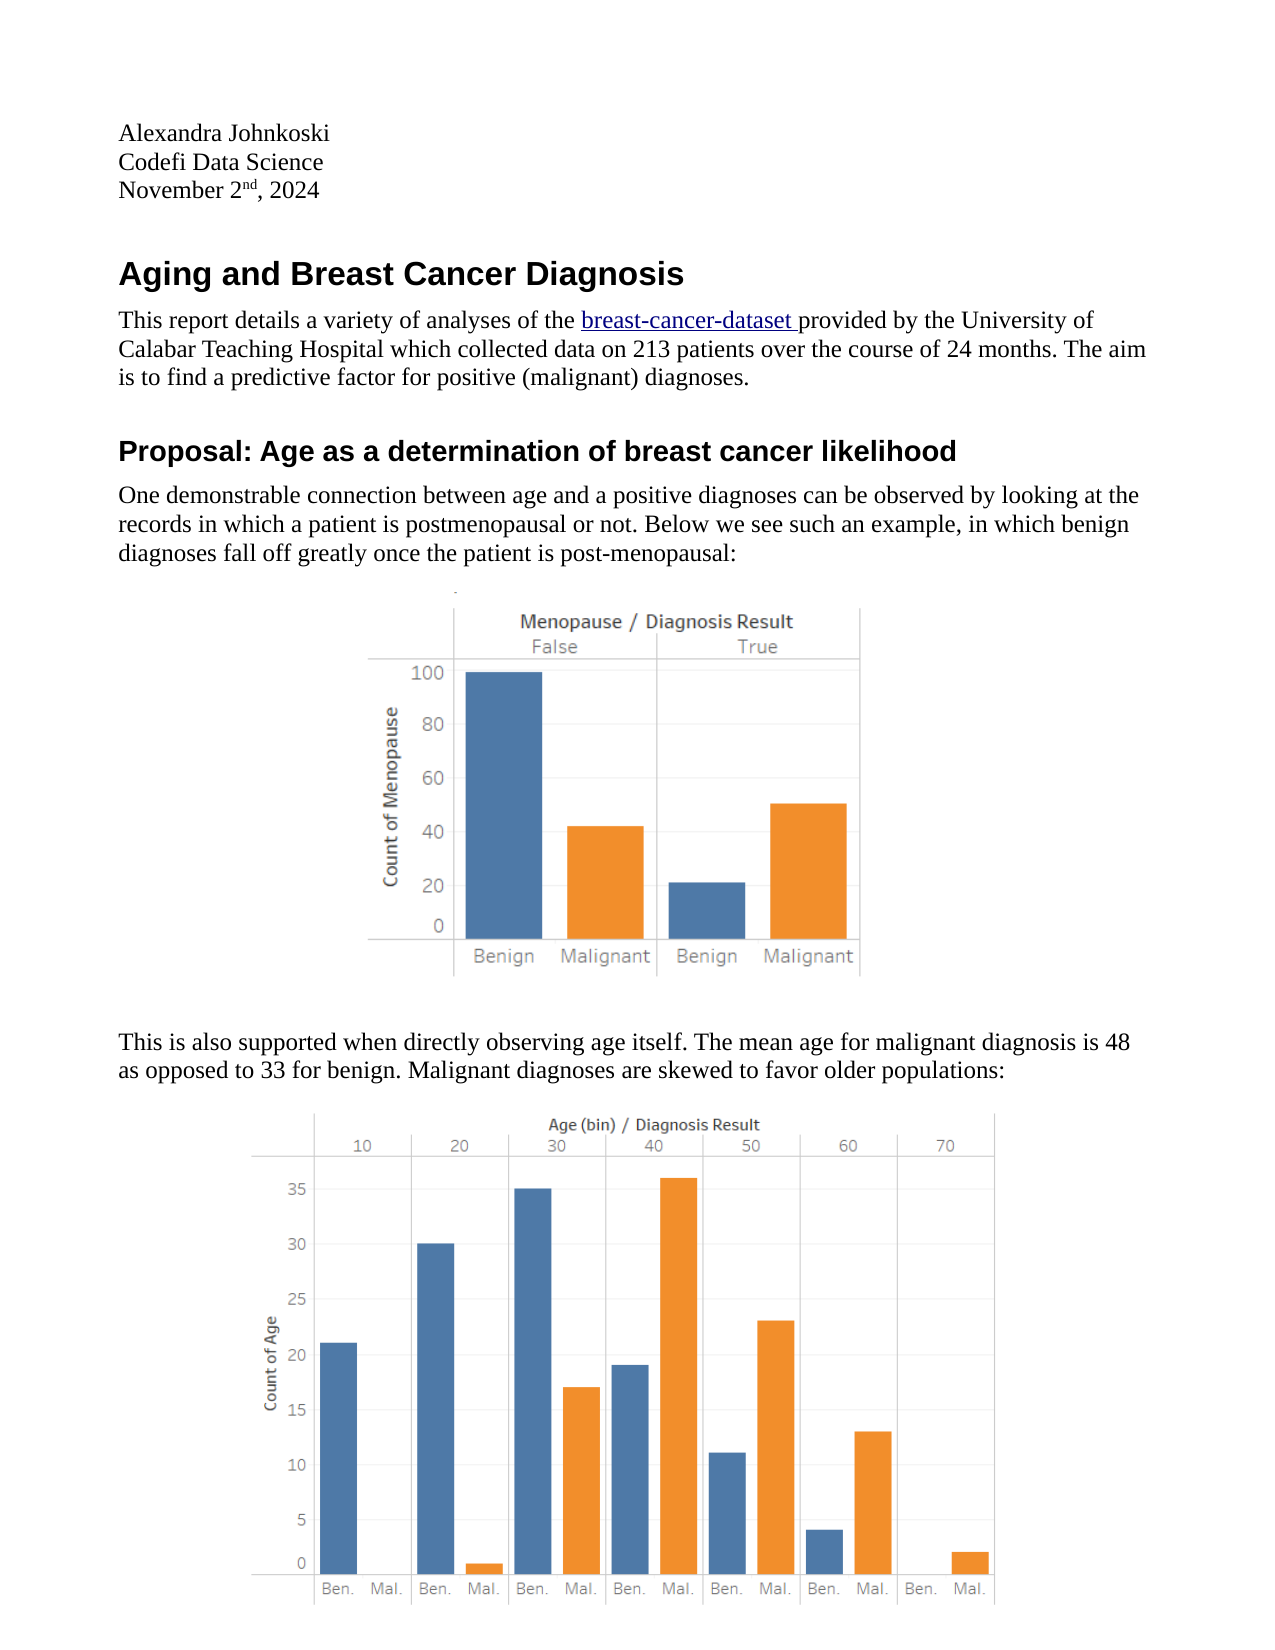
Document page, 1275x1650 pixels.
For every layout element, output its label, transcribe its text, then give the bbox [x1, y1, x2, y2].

subtitle Proposal: Age as a determination of breast cancer likelihood [118, 434, 1157, 468]
picture [244, 1104, 1030, 1609]
subtitle Aging and Breast Cancer Diagnosis [118, 254, 1157, 292]
text November 2nd, 2024 [118, 176, 1157, 204]
text Codefi Data Science [118, 147, 1157, 176]
picture [358, 592, 917, 984]
text One demonstrable connection between age and a positive diagnoses can be observed by looking at the records in which a patient is postmenopausal or not. Below we see such an example, in which benign diagnoses fall off greatly once the patient is post-menopausal: [118, 481, 1157, 567]
text This report details a variety of analyses of the breast-cancer-dataset provided by the University of Calabar Teaching Hospital which collected data on 213 patients over the course of 24 months. The aim is to find a predictive factor for positive (malignant) diagnoses. [118, 305, 1157, 391]
text This is also supported when directly observing age itself. The mean age for malignant diagnosis is 48 as opposed to 33 for benign. Malignant diagnoses are skewed to favor older populations: [118, 1027, 1157, 1084]
text Alexandra Johnkoski [118, 118, 1157, 147]
